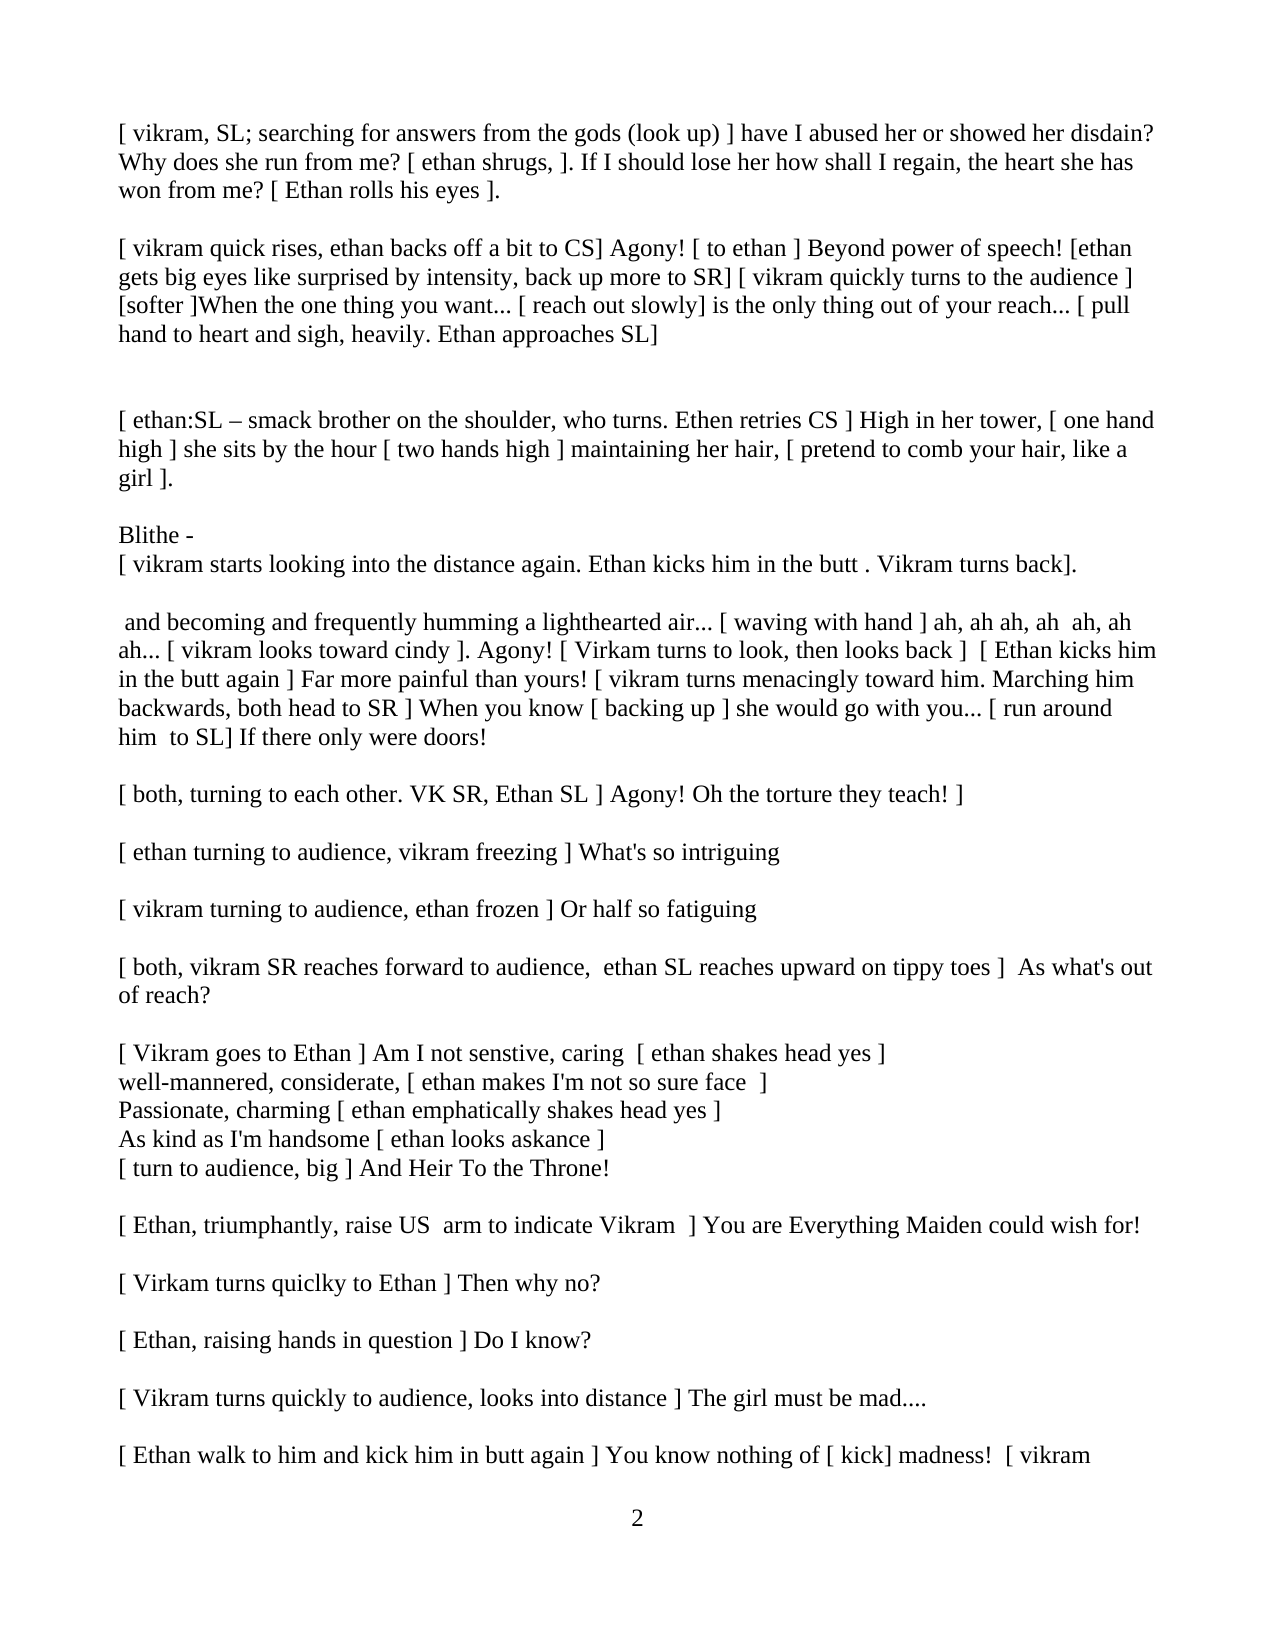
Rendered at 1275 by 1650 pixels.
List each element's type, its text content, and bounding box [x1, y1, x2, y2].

text Passionate, charming [ ethan emphatically shakes head yes ] [118, 1096, 1157, 1124]
text well-mannered, considerate, [ ethan makes I'm not so sure face ] [118, 1067, 1157, 1096]
text [ Vikram goes to Ethan ] Am I not senstive, caring [ ethan shakes head yes ] [118, 1038, 1157, 1067]
text [ vikram quick rises, ethan backs off a bit to CS] Agony! [ to ethan ] Beyond power of speech! [ethan gets big eyes like surprised by intensity, back up more to SR] [ vikram quickly turns to the audience ] [softer ]When the one thing you want... [ reach out slowly] is the only thing out of your reach... [ pull hand to heart and sigh, heavily. Ethan approaches SL] [118, 233, 1157, 348]
text [ vikram starts looking into the distance again. Ethan kicks him in the butt . Vikram turns back]. [118, 549, 1157, 578]
text [ ethan:SL – smack brother on the shoulder, who turns. Ethen retries CS ] High in her tower, [ one hand high ] she sits by the hour [ two hands high ] maintaining her hair, [ pretend to comb your hair, like a girl ]. [118, 406, 1157, 492]
text [ Ethan, raising hands in question ] Do I know? [118, 1326, 1157, 1354]
text [ both, vikram SR reaches forward to audience, ethan SL reaches upward on tippy toes ] As what's out of reach? [118, 952, 1157, 1009]
text [ Ethan, triumphantly, raise US arm to indicate Vikram ] You are Everything Maiden could wish for! [118, 1211, 1157, 1239]
text [ vikram, SL; searching for answers from the gods (look up) ] have I abused her or showed her disdain? Why does she run from me? [ ethan shrugs, ]. If I should lose her how shall I regain, the heart she has won from me? [ Ethan rolls his eyes ]. [118, 118, 1157, 204]
text Blithe - [118, 521, 1157, 549]
text [ ethan turning to audience, vikram freezing ] What's so intriguing [118, 837, 1157, 866]
text [ vikram turning to audience, ethan frozen ] Or half so fatiguing [118, 894, 1157, 923]
text [ turn to audience, big ] And Heir To the Throne! [118, 1153, 1157, 1182]
text [ Virkam turns quiclky to Ethan ] Then why no? [118, 1268, 1157, 1297]
text [ both, turning to each other. VK SR, Ethan SL ] Agony! Oh the torture they teach! ] [118, 779, 1157, 808]
text [ Vikram turns quickly to audience, looks into distance ] The girl must be mad.... [118, 1383, 1157, 1412]
text and becoming and frequently humming a lighthearted air... [ waving with hand ] ah, ah ah, ah ah, ah ah... [ vikram looks toward cindy ]. Agony! [ Virkam turns to look, then looks back ] [ Ethan kicks him in the butt again ] Far more painful than yours! [ vikram turns menacingly toward him. Marching him backwards, both head to SR ] When you know [ backing up ] she would go with you... [ run around him to SL] If there only were doors! [118, 607, 1157, 751]
text [ Ethan walk to him and kick him in butt again ] You know nothing of [ kick] madness! [ vikram [118, 1441, 1157, 1469]
text As kind as I'm handsome [ ethan looks askance ] [118, 1124, 1157, 1153]
